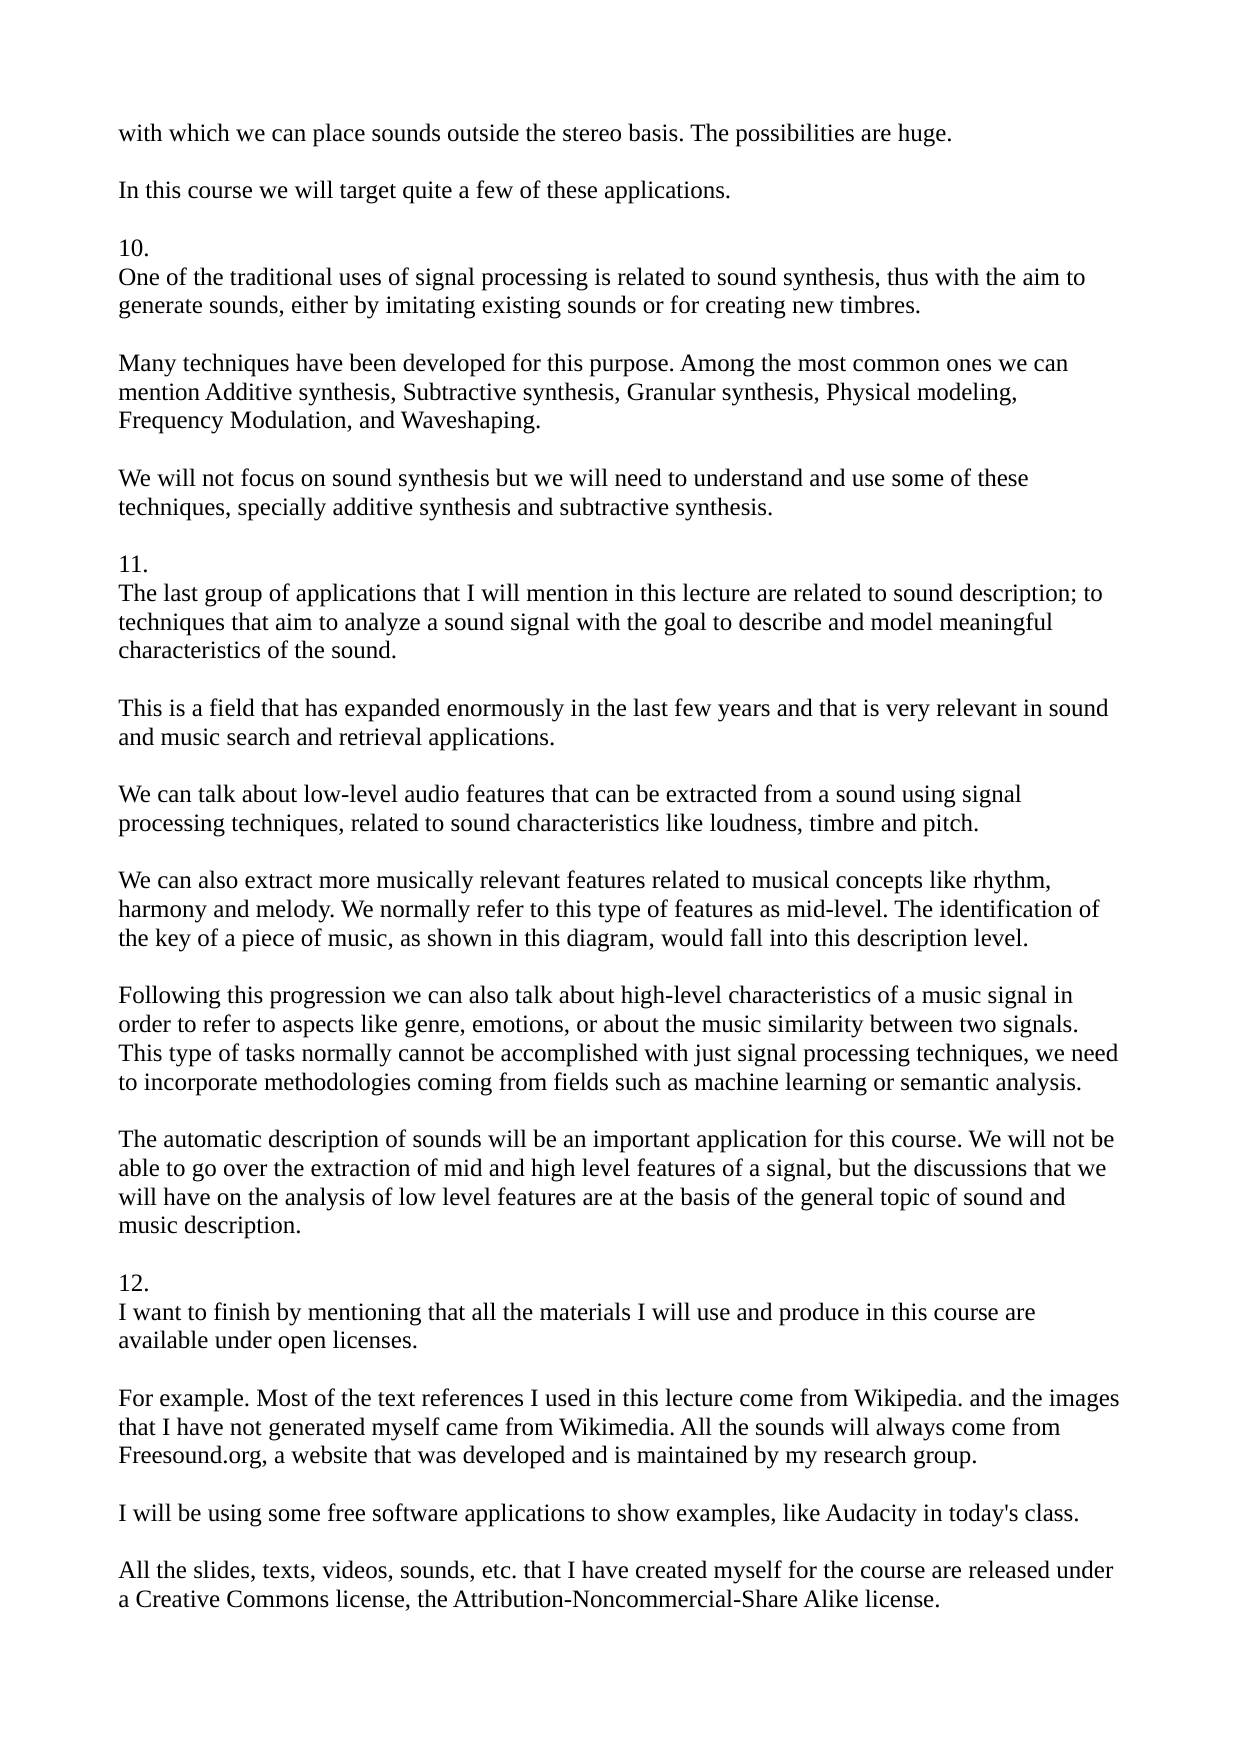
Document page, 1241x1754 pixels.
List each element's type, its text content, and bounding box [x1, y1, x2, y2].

text The automatic description of sounds will be an important application for this course. We will not be able to go over the extraction of mid and high level features of a signal, but the discussions that we will have on the analysis of low level features are at the basis of the general topic of sound and music description. [118, 1124, 1122, 1239]
text We can talk about low-level audio features that can be extracted from a sound using signal processing techniques, related to sound characteristics like loudness, timbre and pitch. [118, 779, 1122, 837]
text Many techniques have been developed for this purpose. Among the most common ones we can mention Additive synthesis, Subtractive synthesis, Granular synthesis, Physical modeling, [118, 348, 1122, 406]
text 10. [118, 233, 1122, 262]
text I want to finish by mentioning that all the materials I will use and produce in this course are available under open licenses. [118, 1297, 1122, 1354]
text The last group of applications that I will mention in this lecture are related to sound description; to techniques that aim to analyze a sound signal with the goal to describe and model meaningful characteristics of the sound. [118, 578, 1122, 664]
text One of the traditional uses of signal processing is related to sound synthesis, thus with the aim to generate sounds, either by imitating existing sounds or for creating new timbres. [118, 262, 1122, 319]
text In this course we will target quite a few of these applications. [118, 176, 1122, 204]
text 12. [118, 1268, 1122, 1297]
text with which we can place sounds outside the stereo basis. The possibilities are huge. [118, 118, 1122, 147]
text 11. [118, 549, 1122, 578]
text All the slides, texts, videos, sounds, etc. that I have created myself for the course are released under a Creative Commons license, the Attribution-Noncommercial-Share Alike license. [118, 1556, 1122, 1613]
text This is a field that has expanded enormously in the last few years and that is very relevant in sound and music search and retrieval applications. [118, 693, 1122, 751]
text For example. Most of the text references I used in this lecture come from Wikipedia. and the images that I have not generated myself came from Wikimedia. All the sounds will always come from Freesound.org, a website that was developed and is maintained by my research group. [118, 1383, 1122, 1469]
text We will not focus on sound synthesis but we will need to understand and use some of these techniques, specially additive synthesis and subtractive synthesis. [118, 463, 1122, 521]
text I will be using some free software applications to show examples, like Audacity in today's class. [118, 1498, 1122, 1527]
text Following this progression we can also talk about high-level characteristics of a music signal in order to refer to aspects like genre, emotions, or about the music similarity between two signals. This type of tasks normally cannot be accomplished with just signal processing techniques, we need to incorporate methodologies coming from fields such as machine learning or semantic analysis. [118, 981, 1122, 1096]
text We can also extract more musically relevant features related to musical concepts like rhythm, harmony and melody. We normally refer to this type of features as mid-level. The identification of the key of a piece of music, as shown in this diagram, would fall into this description level. [118, 866, 1122, 952]
text Frequency Modulation, and Waveshaping. [118, 406, 1122, 434]
